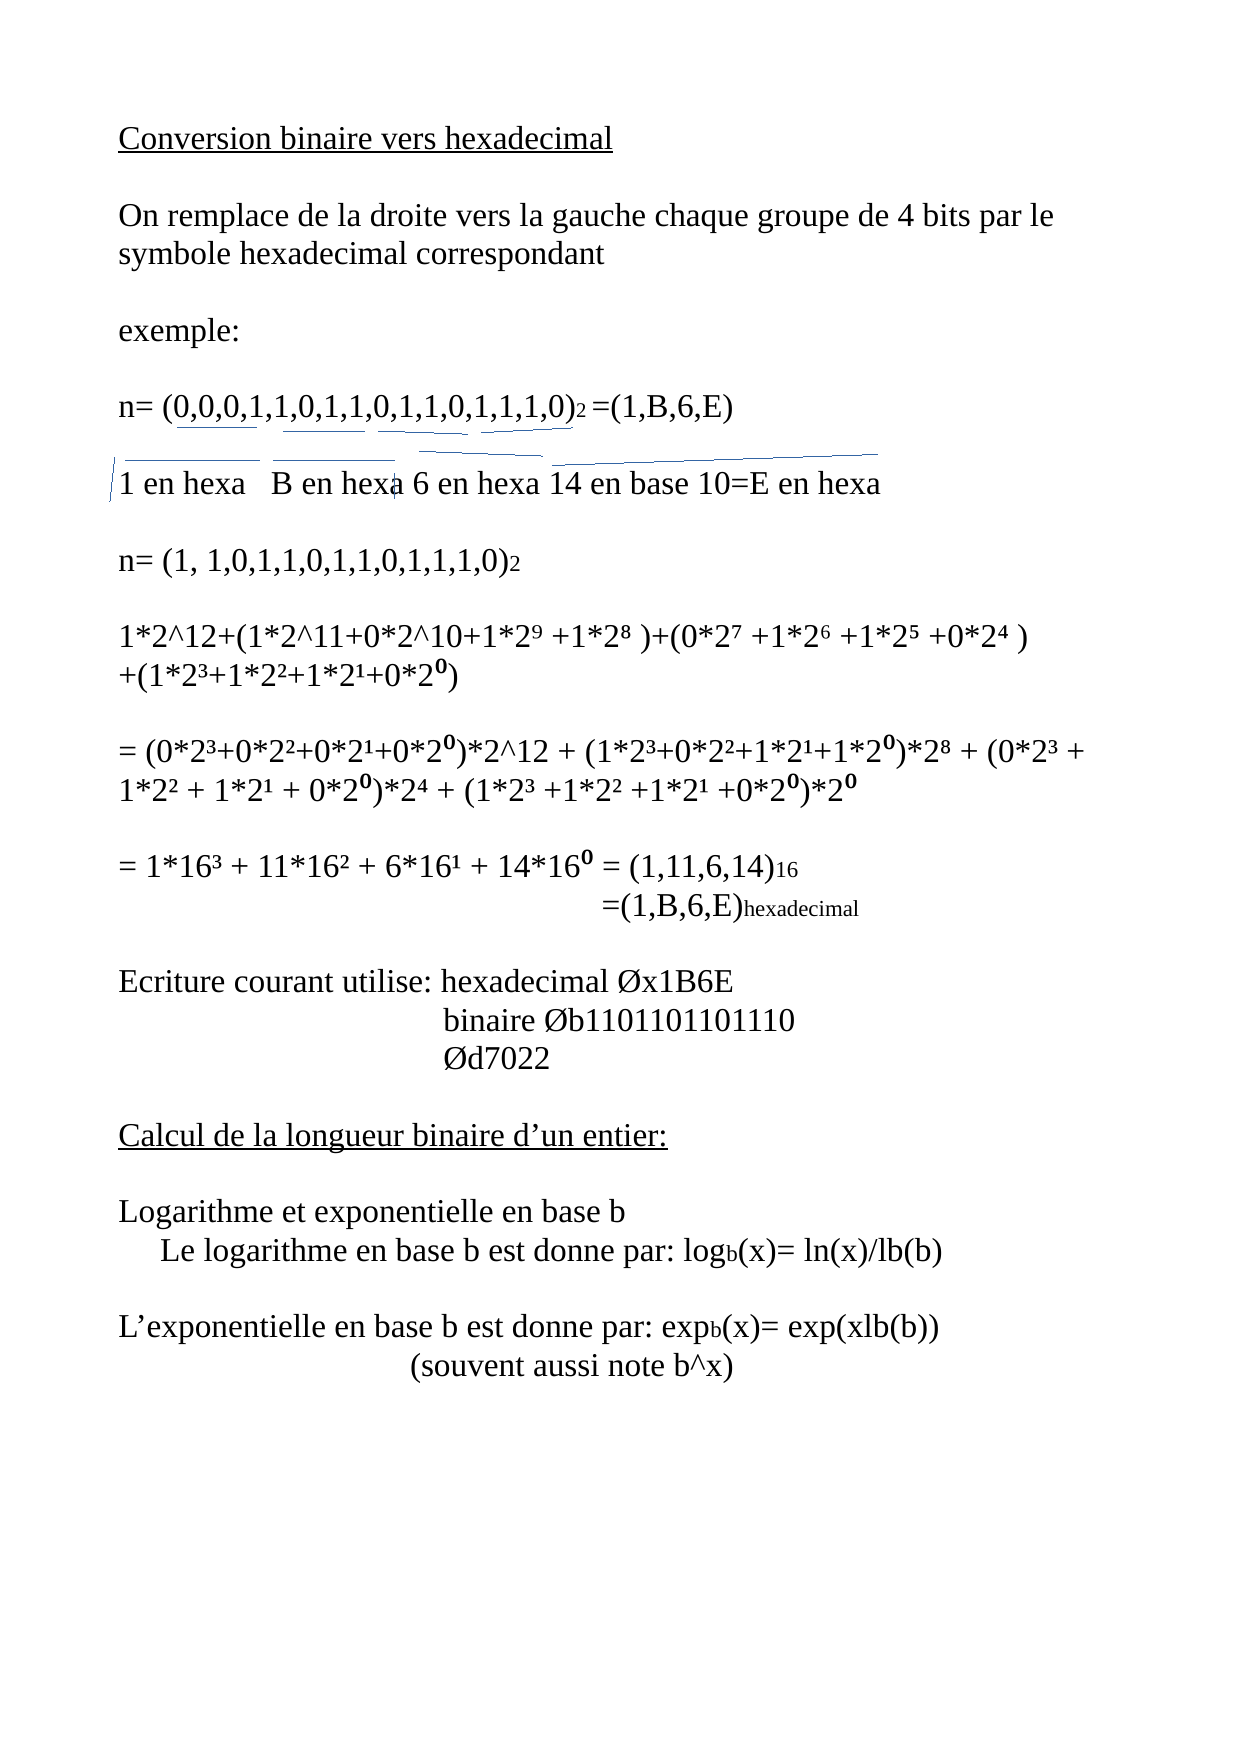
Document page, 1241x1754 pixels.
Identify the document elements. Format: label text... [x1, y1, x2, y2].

text Ød7022 [118, 1038, 1122, 1076]
text Calcul de la longueur binaire d’un entier: [118, 1115, 1122, 1153]
text 1*2^12+(1*2^11+0*2^10+1*2⁹ +1*2⁸ )+(0*2⁷ +1*2⁶ +1*2⁵ +0*2⁴ )+(1*2³+1*2²+1*2¹+0*2⁰) [118, 616, 1122, 693]
text exemple: [118, 310, 1122, 348]
text = (0*2³+0*2²+0*2¹+0*2⁰)*2^12 + (1*2³+0*2²+1*2¹+1*2⁰)*2⁸ + (0*2³ + 1*2² + 1*2¹ + 0*2⁰)*2⁴ + (1*2³ +1*2² +1*2¹ +0*2⁰)*2⁰ [118, 731, 1122, 808]
text Logarithme et exponentielle en base b [118, 1191, 1122, 1230]
text L’exponentielle en base b est donne par: expb(x)= exp(xlb(b)) [118, 1306, 1122, 1345]
text 1 en hexa B en hexa 6 en hexa 14 en base 10=E en hexa [118, 463, 1122, 501]
text binaire Øb1101101101110 [118, 1000, 1122, 1038]
text n= (1, 1,0,1,1,0,1,1,0,1,1,1,0)2 [118, 540, 1122, 578]
text =(1,B,6,E)hexadecimal [118, 885, 1122, 923]
text Ecriture courant utilise: hexadecimal Øx1B6E [118, 961, 1122, 1000]
text Conversion binaire vers hexadecimal [118, 118, 1122, 156]
text n= (0,0,0,1,1,0,1,1,0,1,1,0,1,1,1,0)2 =(1,B,6,E) [118, 386, 1122, 425]
text On remplace de la droite vers la gauche chaque groupe de 4 bits par le symbole hexadecimal correspondant [118, 195, 1122, 271]
text = 1*16³ + 11*16² + 6*16¹ + 14*16⁰ = (1,11,6,14)16 [118, 846, 1122, 885]
text Le logarithme en base b est donne par: logb(x)= ln(x)/lb(b) [118, 1230, 1122, 1268]
text (souvent aussi note b^x) [118, 1345, 1122, 1383]
